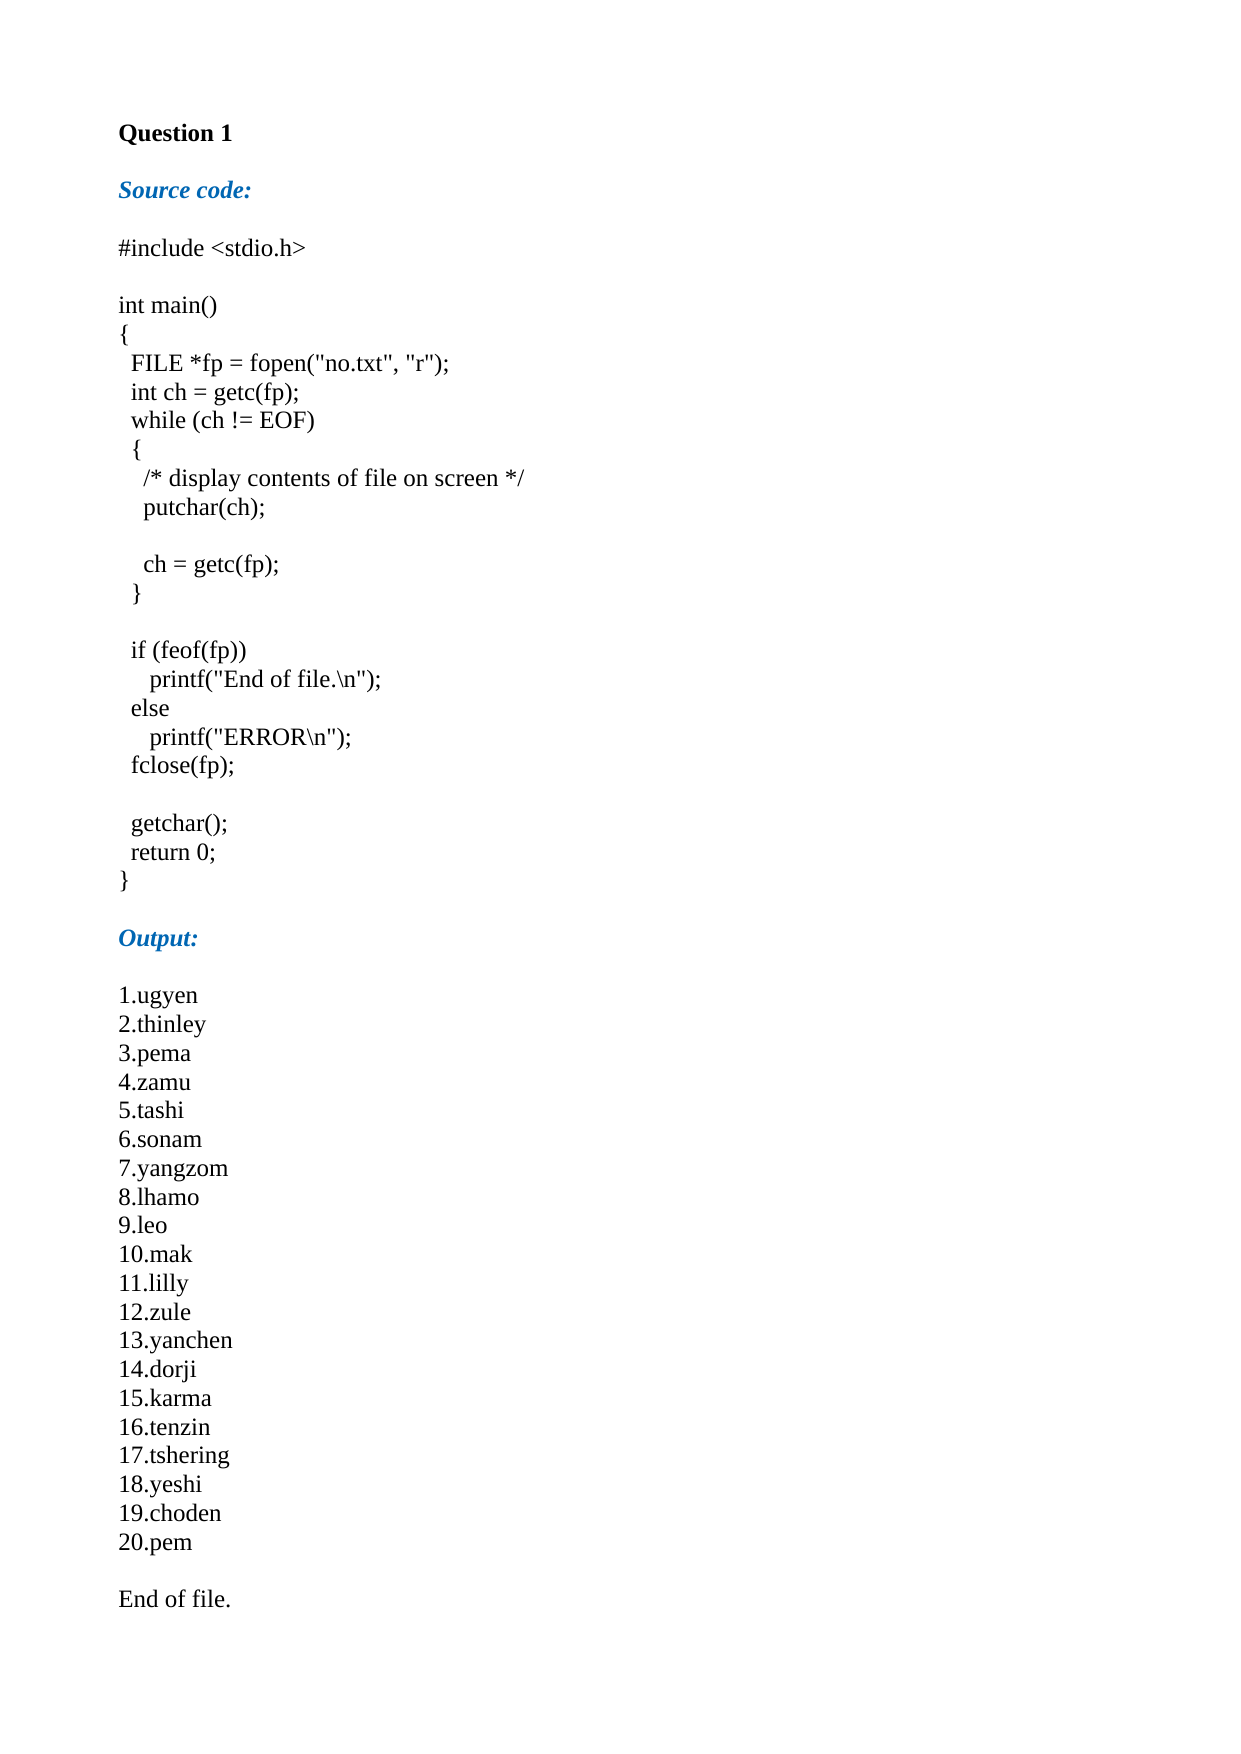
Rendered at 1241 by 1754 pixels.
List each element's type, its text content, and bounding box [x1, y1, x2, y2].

text 17.tshering [118, 1441, 1122, 1469]
text Question 1 [118, 118, 1122, 147]
text 8.lhamo [118, 1182, 1122, 1211]
text FILE *fp = fopen("no.txt", "r"); [118, 348, 1122, 377]
text 4.zamu [118, 1067, 1122, 1096]
text } [118, 578, 1122, 607]
text return 0; [118, 837, 1122, 866]
text 16.tenzin [118, 1412, 1122, 1441]
text 18.yeshi [118, 1469, 1122, 1498]
text Source code: [118, 176, 1122, 204]
text 19.choden [118, 1498, 1122, 1527]
text while (ch != EOF) [118, 406, 1122, 434]
text 9.leo [118, 1211, 1122, 1239]
text getchar(); [118, 808, 1122, 837]
text 7.yangzom [118, 1153, 1122, 1182]
text printf("ERROR\n"); [118, 722, 1122, 751]
text printf("End of file.\n"); [118, 664, 1122, 693]
text } [118, 866, 1122, 894]
text 15.karma [118, 1383, 1122, 1412]
text Output: [118, 923, 1122, 952]
text 13.yanchen [118, 1326, 1122, 1354]
text ch = getc(fp); [118, 549, 1122, 578]
text int ch = getc(fp); [118, 377, 1122, 406]
text 5.tashi [118, 1096, 1122, 1124]
text 14.dorji [118, 1354, 1122, 1383]
text 11.lilly [118, 1268, 1122, 1297]
text { [118, 319, 1122, 348]
text if (feof(fp)) [118, 636, 1122, 664]
text 10.mak [118, 1239, 1122, 1268]
text 6.sonam [118, 1124, 1122, 1153]
text 2.thinley [118, 1009, 1122, 1038]
text 1.ugyen [118, 981, 1122, 1009]
text else [118, 693, 1122, 722]
text 12.zule [118, 1297, 1122, 1326]
text /* display contents of file on screen */ [118, 463, 1122, 492]
text int main() [118, 291, 1122, 319]
text End of file. [118, 1584, 1122, 1613]
text fclose(fp); [118, 751, 1122, 779]
text 20.pem [118, 1527, 1122, 1556]
text #include <stdio.h> [118, 233, 1122, 262]
text putchar(ch); [118, 492, 1122, 521]
text { [118, 434, 1122, 463]
text 3.pema [118, 1038, 1122, 1067]
